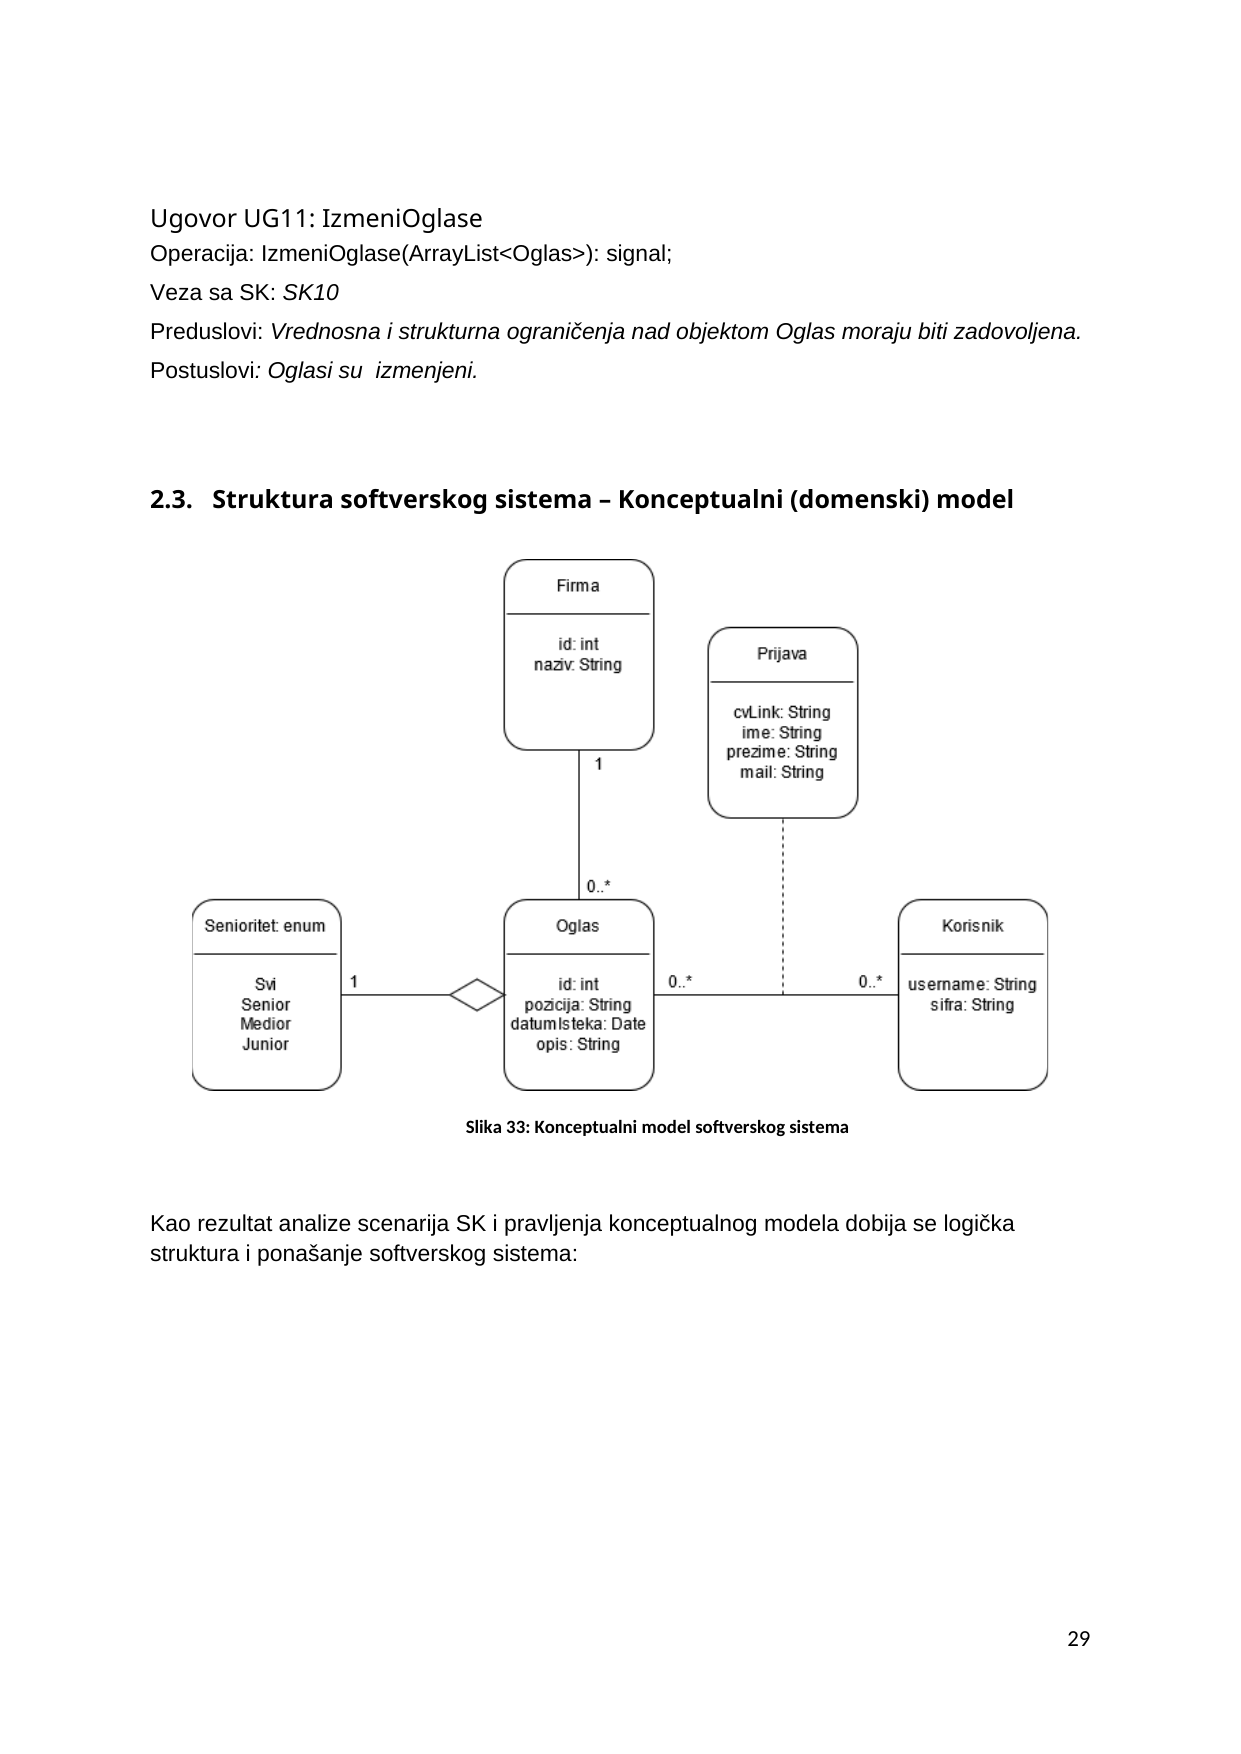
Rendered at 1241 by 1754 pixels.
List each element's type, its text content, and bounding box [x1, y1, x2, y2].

text Slika 33: Konceptualni model softverskog sistema [225, 613, 1090, 1138]
text Veza sa SK: SK10 [150, 279, 1090, 305]
text Postuslovi: Oglasi su izmenjeni. [150, 357, 1090, 383]
text Operacija: IzmeniOglase(ArrayList<Oglas>): signal; [150, 240, 1090, 267]
text Preduslovi: Vrednosna i strukturna ograničenja nad objektom Oglas moraju biti zadovoljena. [150, 318, 1090, 344]
text Kao rezultat analize scenarija SK i pravljenja konceptualnog modela dobija se logička struktura i ponašanje softverskog sistema: [150, 1210, 1090, 1267]
subtitle 2.3. Struktura softverskog sistema – Konceptualni (domenski) model [150, 482, 1090, 516]
picture [192, 559, 1049, 1091]
subtitle Ugovor UG11: IzmeniOglase [150, 201, 1090, 235]
